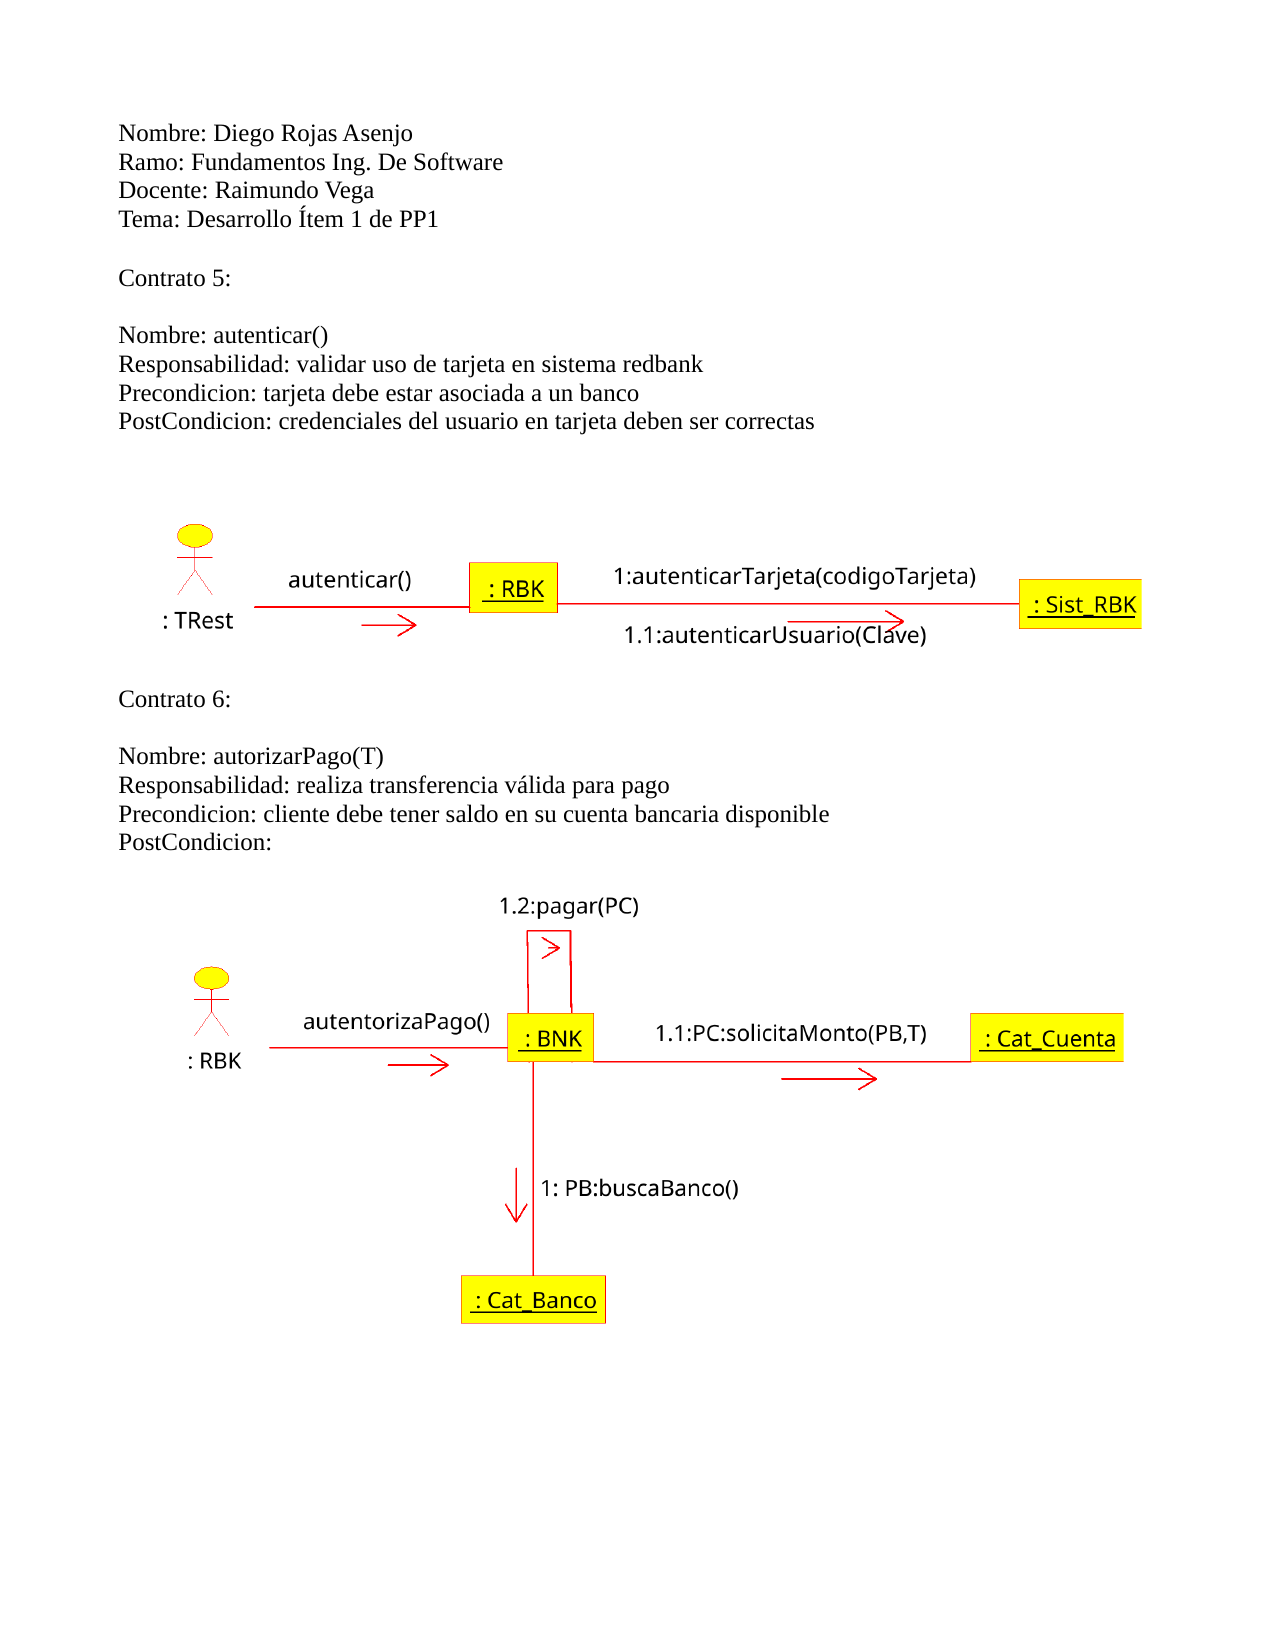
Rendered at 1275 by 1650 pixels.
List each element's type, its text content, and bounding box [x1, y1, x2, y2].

text Precondicion: cliente debe tener saldo en su cuenta bancaria disponible [118, 799, 1157, 827]
text Precondicion: tarjeta debe estar asociada a un banco [118, 378, 1157, 406]
text Nombre: autorizarPago(T) [118, 741, 1157, 770]
picture [133, 522, 1142, 655]
picture [151, 885, 1124, 1325]
text PostCondicion: credenciales del usuario en tarjeta deben ser correctas [118, 406, 1157, 435]
text Responsabilidad: validar uso de tarjeta en sistema redbank [118, 349, 1157, 378]
text PostCondicion: [118, 827, 1157, 856]
text Nombre: autenticar() [118, 320, 1157, 349]
text Responsabilidad: realiza transferencia válida para pago [118, 770, 1157, 799]
text Contrato 6: [118, 684, 1157, 712]
text Contrato 5: [118, 263, 1157, 291]
